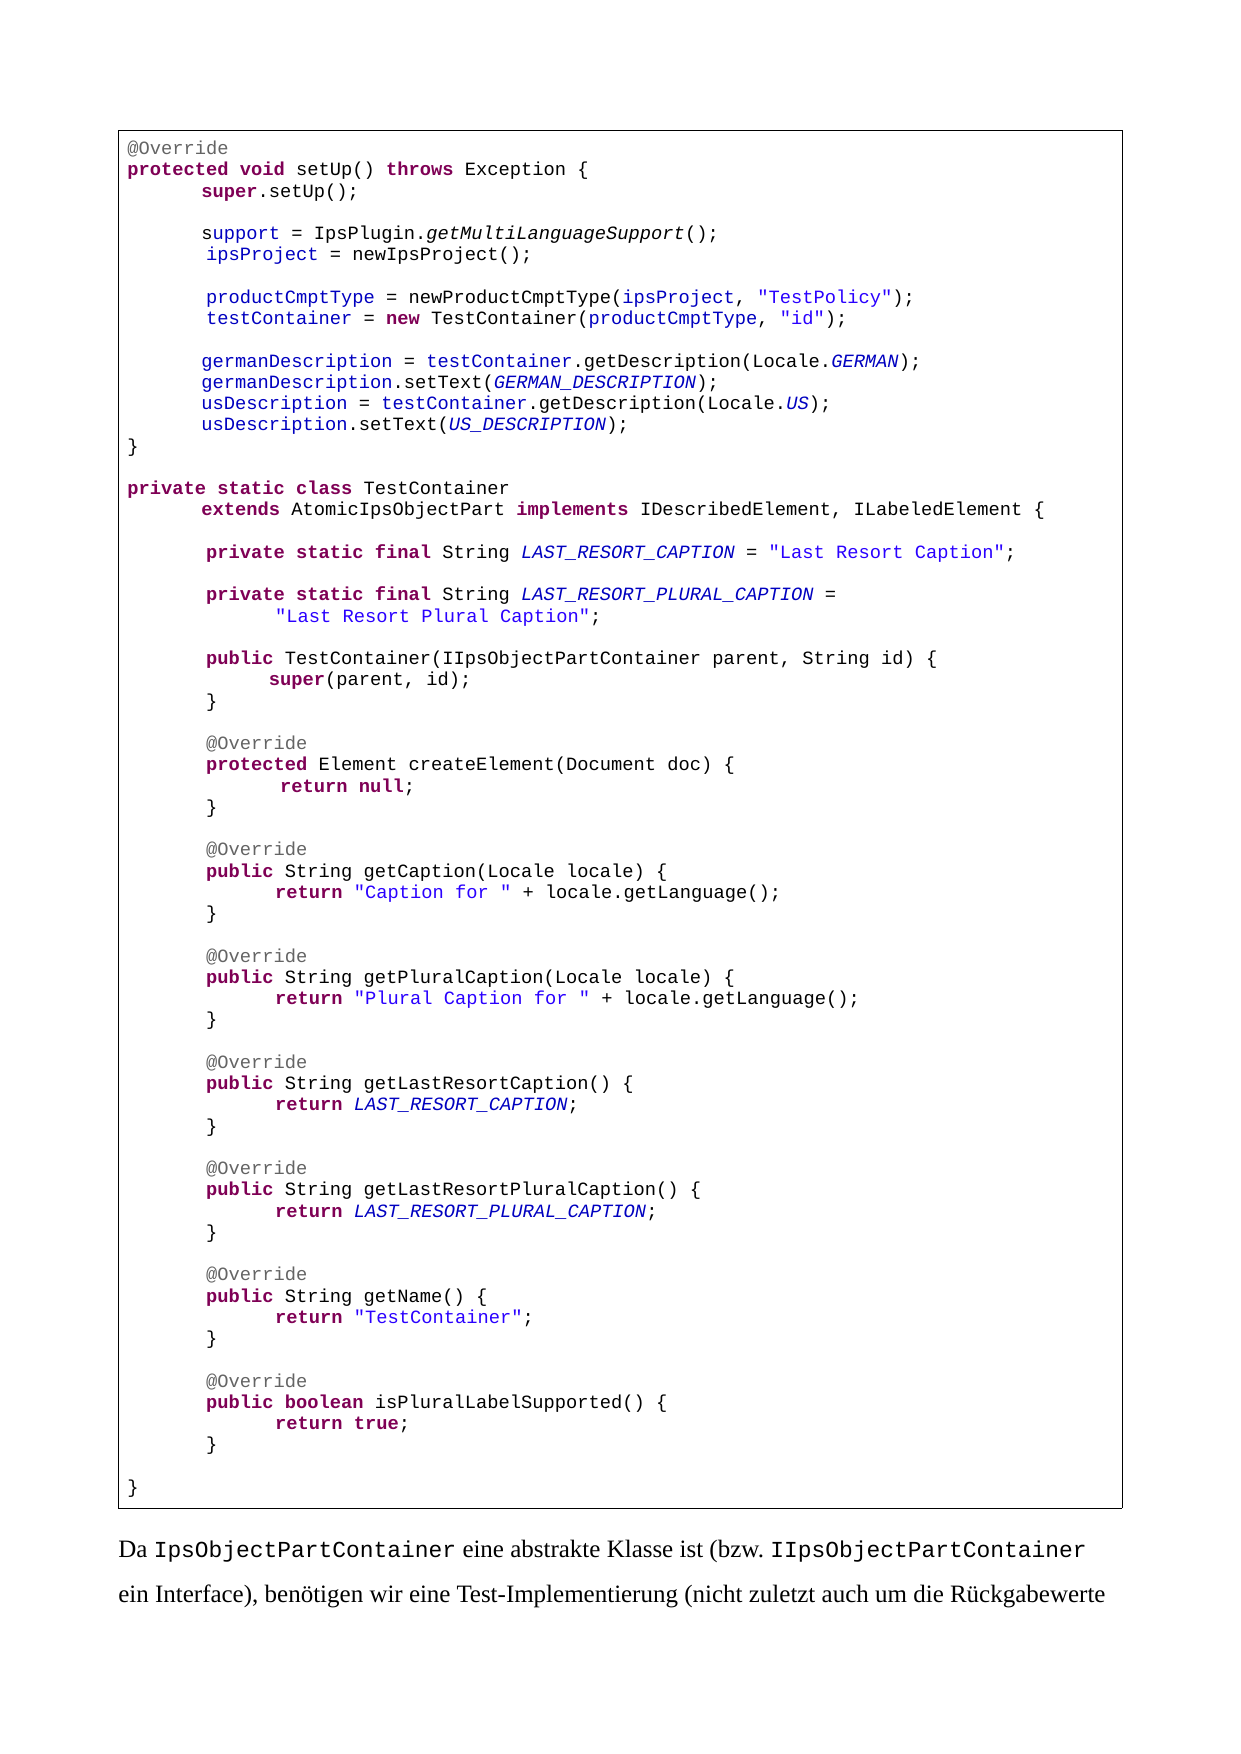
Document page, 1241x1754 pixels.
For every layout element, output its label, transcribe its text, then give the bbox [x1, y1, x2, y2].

text ipsProject = newIpsProject(); [127, 245, 1113, 266]
text } [127, 1329, 1113, 1350]
text super(parent, id); [127, 670, 1113, 691]
text @Override [127, 1053, 1113, 1074]
text return LAST_RESORT_PLURAL_CAPTION; [127, 1201, 1113, 1223]
text public String getPluralCaption(Locale locale) { [127, 968, 1113, 989]
text productCmptType = newProductCmptType(ipsProject, "TestPolicy"); [127, 288, 1113, 309]
text protected Element createElement(Document doc) { [127, 755, 1113, 776]
text return "Caption for " + locale.getLanguage(); [127, 883, 1113, 904]
text } [127, 1223, 1113, 1244]
text } [127, 1435, 1113, 1456]
text } [127, 1010, 1113, 1031]
text return null; [127, 776, 1113, 798]
text return "TestContainer"; [127, 1308, 1113, 1329]
text private static class TestContainer extends AtomicIpsObjectPart implements IDescribedElement, ILabeledElement { [127, 479, 1113, 521]
text super.setUp(); [127, 181, 1113, 203]
text support = IpsPlugin.getMultiLanguageSupport(); [127, 224, 1113, 245]
text private static final String LAST_RESORT_CAPTION = "Last Resort Caption"; [127, 543, 1113, 564]
text protected void setUp() throws Exception { [127, 160, 1113, 181]
text } [127, 436, 1113, 458]
text @Override [127, 1265, 1113, 1286]
text } [127, 798, 1113, 819]
text public String getCaption(Locale locale) { [127, 861, 1113, 883]
text [119, 131, 1122, 1508]
text return LAST_RESORT_CAPTION; [127, 1095, 1113, 1116]
text testContainer = new TestContainer(productCmptType, "id"); [127, 309, 1113, 330]
text @Override [127, 840, 1113, 861]
text usDescription.setText(US_DESCRIPTION); [127, 415, 1113, 436]
text public String getName() { [127, 1286, 1113, 1308]
text public String getLastResortPluralCaption() { [127, 1180, 1113, 1201]
text private static final String LAST_RESORT_PLURAL_CAPTION = "Last Resort Plural Caption"; [127, 585, 1113, 628]
text return "Plural Caption for " + locale.getLanguage(); [127, 989, 1113, 1010]
text } [127, 1478, 1113, 1499]
text public boolean isPluralLabelSupported() { [127, 1393, 1113, 1414]
text public TestContainer(IIpsObjectPartContainer parent, String id) { [127, 649, 1113, 670]
text public String getLastResortCaption() { [127, 1074, 1113, 1095]
text @Override [127, 734, 1113, 755]
text @Override [127, 1371, 1113, 1393]
text return true; [127, 1414, 1113, 1435]
text germanDescription = testContainer.getDescription(Locale.GERMAN); [127, 351, 1113, 373]
text [118, 118, 1122, 130]
text } [127, 1116, 1113, 1138]
text } [127, 904, 1113, 925]
text usDescription = testContainer.getDescription(Locale.US); [127, 394, 1113, 415]
text @Override [127, 946, 1113, 968]
text @Override [127, 1159, 1113, 1180]
text germanDescription.setText(GERMAN_DESCRIPTION); [127, 373, 1113, 394]
text @Override [127, 139, 1113, 160]
text Da IpsObjectPartContainer eine abstrakte Klasse ist (bzw. IIpsObjectPartContainer ein Interface), benötigen wir eine Test-Implementierung (nicht zuletzt auch um die Rückgabewerte [118, 1509, 1122, 1607]
text } [127, 691, 1113, 713]
